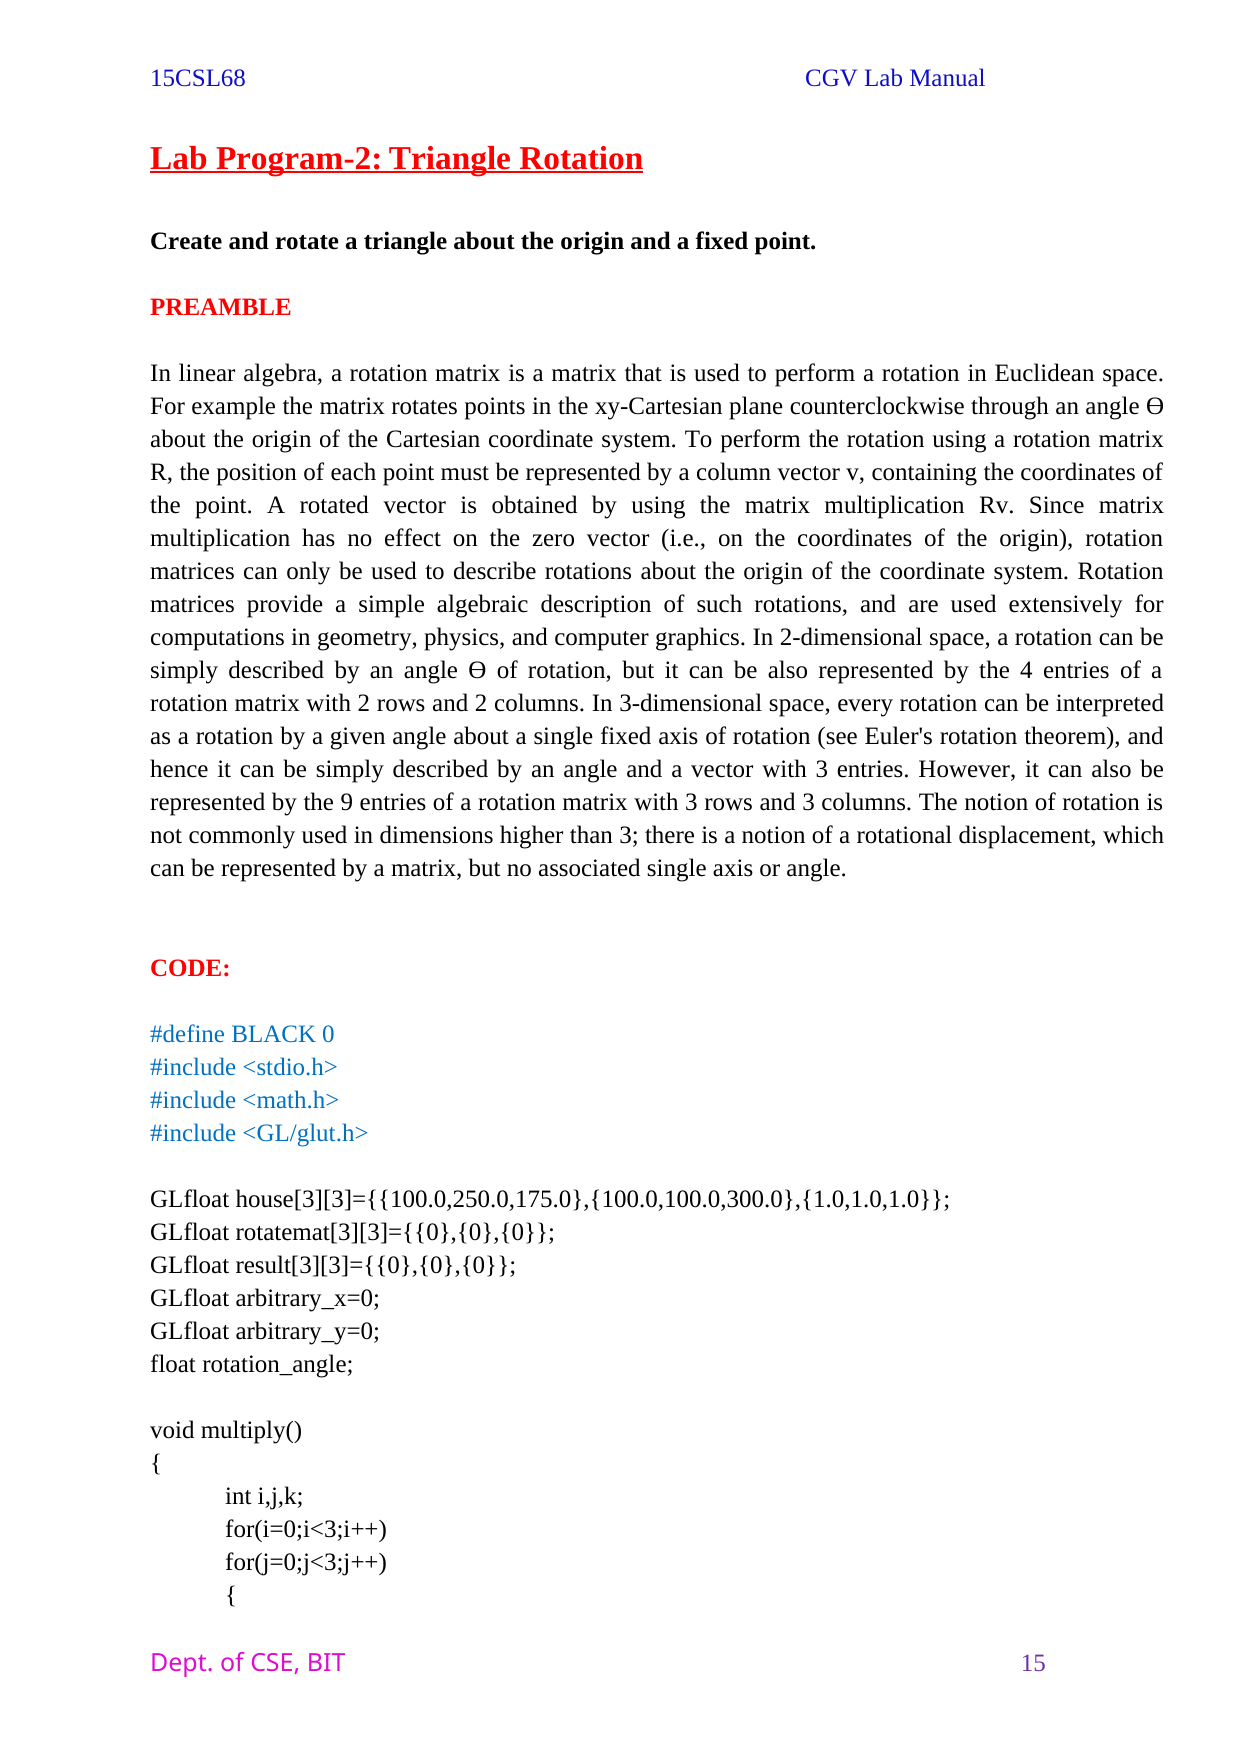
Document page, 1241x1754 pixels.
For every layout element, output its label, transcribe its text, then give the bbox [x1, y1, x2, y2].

text PREAMBLE [150, 292, 1165, 321]
text { [150, 1448, 1165, 1477]
text GLfloat arbitrary_x=0; [150, 1283, 1165, 1312]
text GLfloat arbitrary_y=0; [150, 1316, 1165, 1344]
text for(i=0;i<3;i++) [150, 1514, 1165, 1543]
text void multiply() [150, 1415, 1165, 1444]
text Create and rotate a triangle about the origin and a fixed point. [150, 226, 1165, 255]
text #define BLACK 0 [150, 1019, 1165, 1047]
text GLfloat house[3][3]={{100.0,250.0,175.0},{100.0,100.0,300.0},{1.0,1.0,1.0}}; [150, 1184, 1165, 1212]
text { [150, 1580, 1165, 1609]
text for(j=0;j<3;j++) [150, 1547, 1165, 1576]
text GLfloat result[3][3]={{0},{0},{0}}; [150, 1250, 1165, 1278]
text In linear algebra, a rotation matrix is a matrix that is used to perform a rotation in Euclidean space. For example the matrix rotates points in the xy-Cartesian plane counterclockwise through an angle ϴ about the origin of the Cartesian coordinate system. To perform the rotation using a rotation matrix R, the position of each point must be represented by a column vector v, containing the coordinates of the point. A rotated vector is obtained by using the matrix multiplication Rv. Since matrix multiplication has no effect on the zero vector (i.e., on the coordinates of the origin), rotation matrices can only be used to describe rotations about the origin of the coordinate system. Rotation matrices provide a simple algebraic description of such rotations, and are used extensively for computations in geometry, physics, and computer graphics. In 2-dimensional space, a rotation can be simply described by an angle ϴ of rotation, but it can be also represented by the 4 entries of a rotation matrix with 2 rows and 2 columns. In 3-dimensional space, every rotation can be interpreted as a rotation by a given angle about a single fixed axis of rotation (see Euler's rotation theorem), and hence it can be simply described by an angle and a vector with 3 entries. However, it can also be represented by the 9 entries of a rotation matrix with 3 rows and 3 columns. The notion of rotation is not commonly used in dimensions higher than 3; there is a notion of a rotational displacement, which can be represented by a matrix, but no associated single axis or angle. [150, 358, 1165, 882]
text #include <stdio.h> [150, 1052, 1165, 1080]
text Lab Program-2: Triangle Rotation [150, 138, 1165, 176]
text #include <math.h> [150, 1085, 1165, 1113]
text int i,j,k; [150, 1481, 1165, 1510]
text #include <GL/glut.h> [150, 1118, 1165, 1146]
text GLfloat rotatemat[3][3]={{0},{0},{0}}; [150, 1217, 1165, 1246]
text CODE: [150, 953, 1165, 981]
text float rotation_angle; [150, 1349, 1165, 1378]
